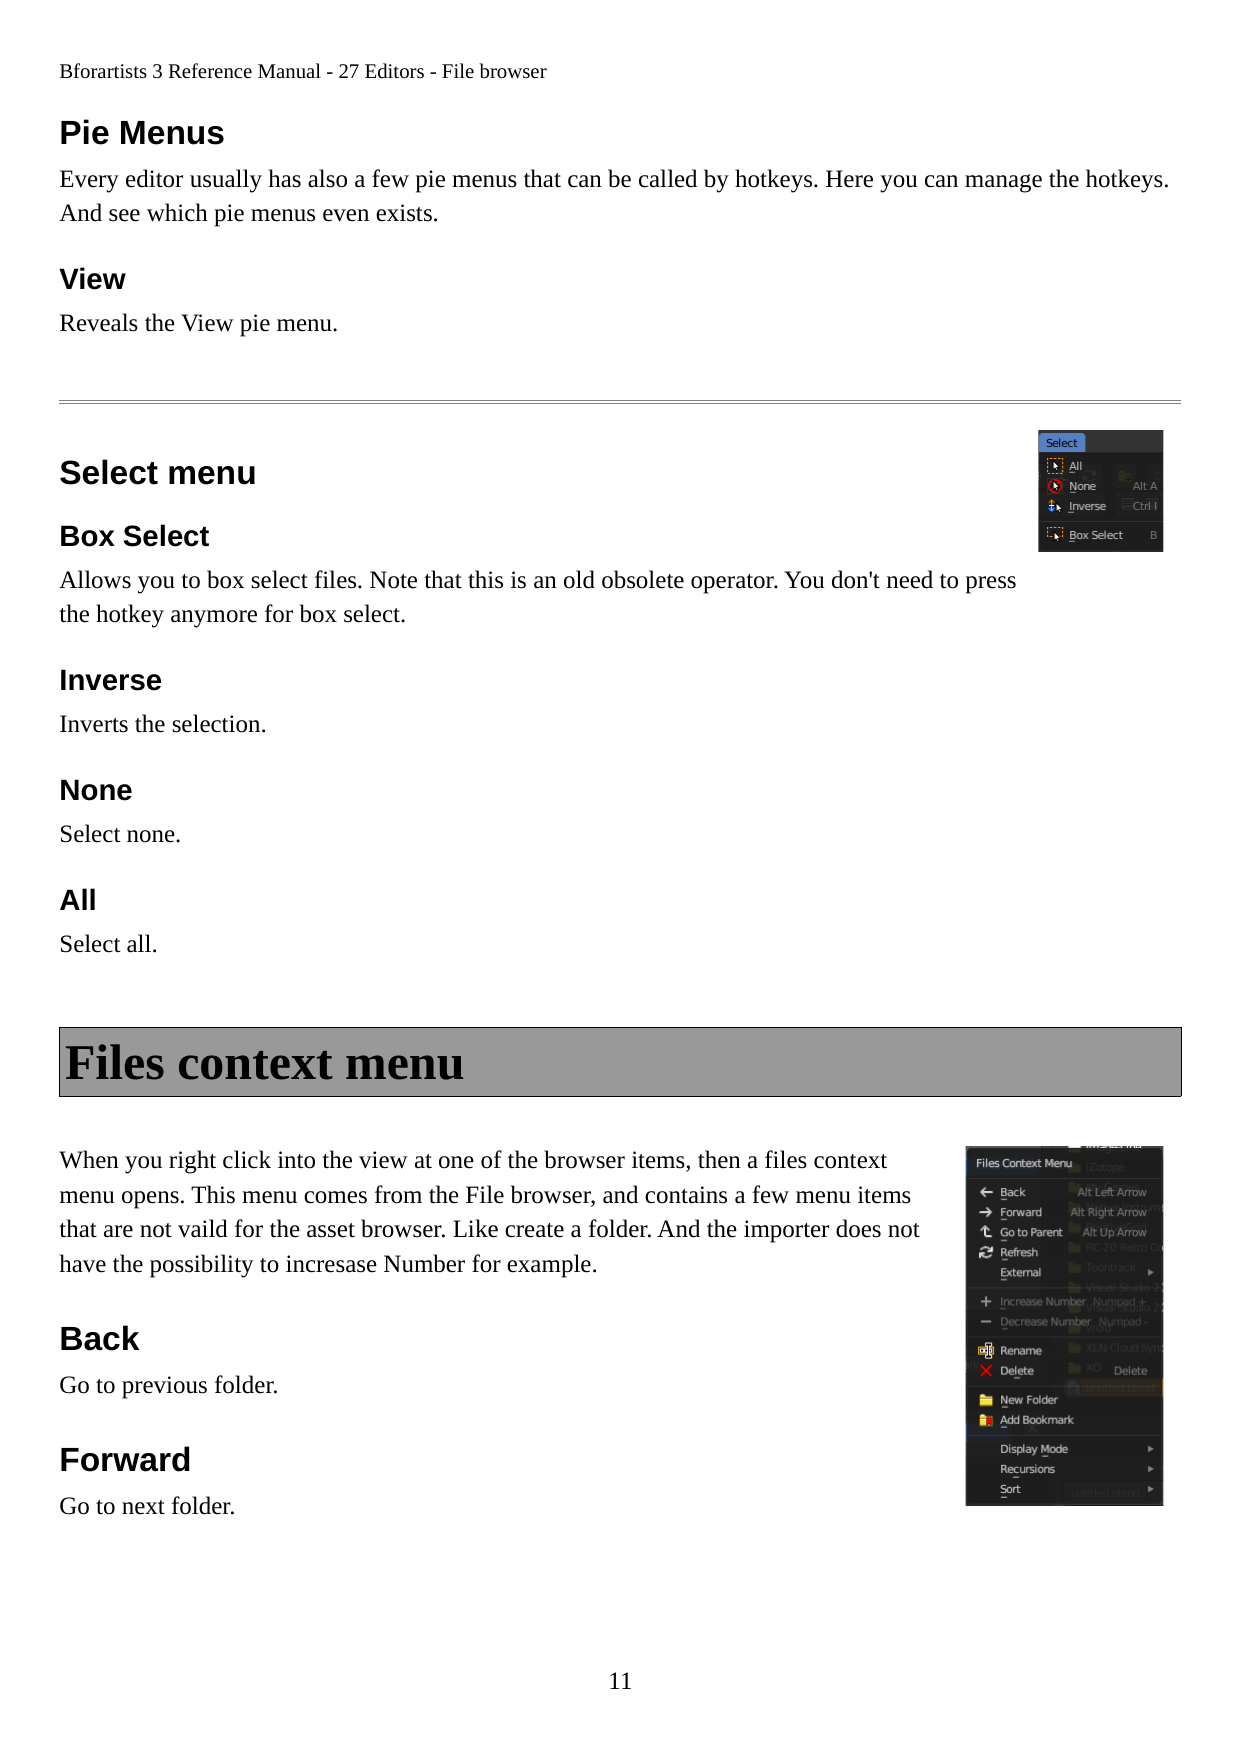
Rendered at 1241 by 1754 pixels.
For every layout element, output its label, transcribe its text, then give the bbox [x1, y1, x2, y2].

table_header Files context menu [60, 1028, 1181, 1096]
subtitle [1164, 1319, 1181, 1357]
subtitle Box Select [59, 519, 1038, 552]
subtitle Inverse [59, 663, 1181, 697]
subtitle Back [59, 1319, 965, 1357]
text Allows you to box select files. Note that this is an old obsolete operator. You don't need to press the hotkey anymore for box select. [59, 565, 1181, 628]
subtitle Select menu [59, 453, 1038, 492]
subtitle View [59, 262, 1181, 296]
text Every editor usually has also a few pie menus that can be called by hotkeys. Here you can manage the hotkeys. And see which pie menus even exists. [59, 164, 1181, 227]
subtitle [1164, 453, 1181, 492]
subtitle None [59, 773, 1181, 807]
text Go to next folder. [59, 1491, 1181, 1520]
subtitle Pie Menus [59, 113, 1181, 151]
picture [1038, 430, 1164, 552]
subtitle [1164, 519, 1181, 552]
text Inverts the selection. [59, 709, 1181, 738]
text When you right click into the view at one of the browser items, then a files context menu opens. This menu comes from the File browser, and contains a few menu items that are not vaild for the asset browser. Like create a folder. And the importer does not have the possibility to incresase Number for example. [59, 1145, 1181, 1278]
text Go to previous folder. [59, 1370, 965, 1399]
subtitle Forward [59, 1440, 965, 1478]
text Select all. [59, 929, 1181, 958]
subtitle [1164, 1440, 1181, 1478]
picture [965, 1146, 1164, 1506]
subtitle All [59, 883, 1181, 917]
text Select none. [59, 819, 1181, 848]
text Reveals the View pie menu. [59, 308, 1181, 337]
text [1164, 1370, 1181, 1399]
